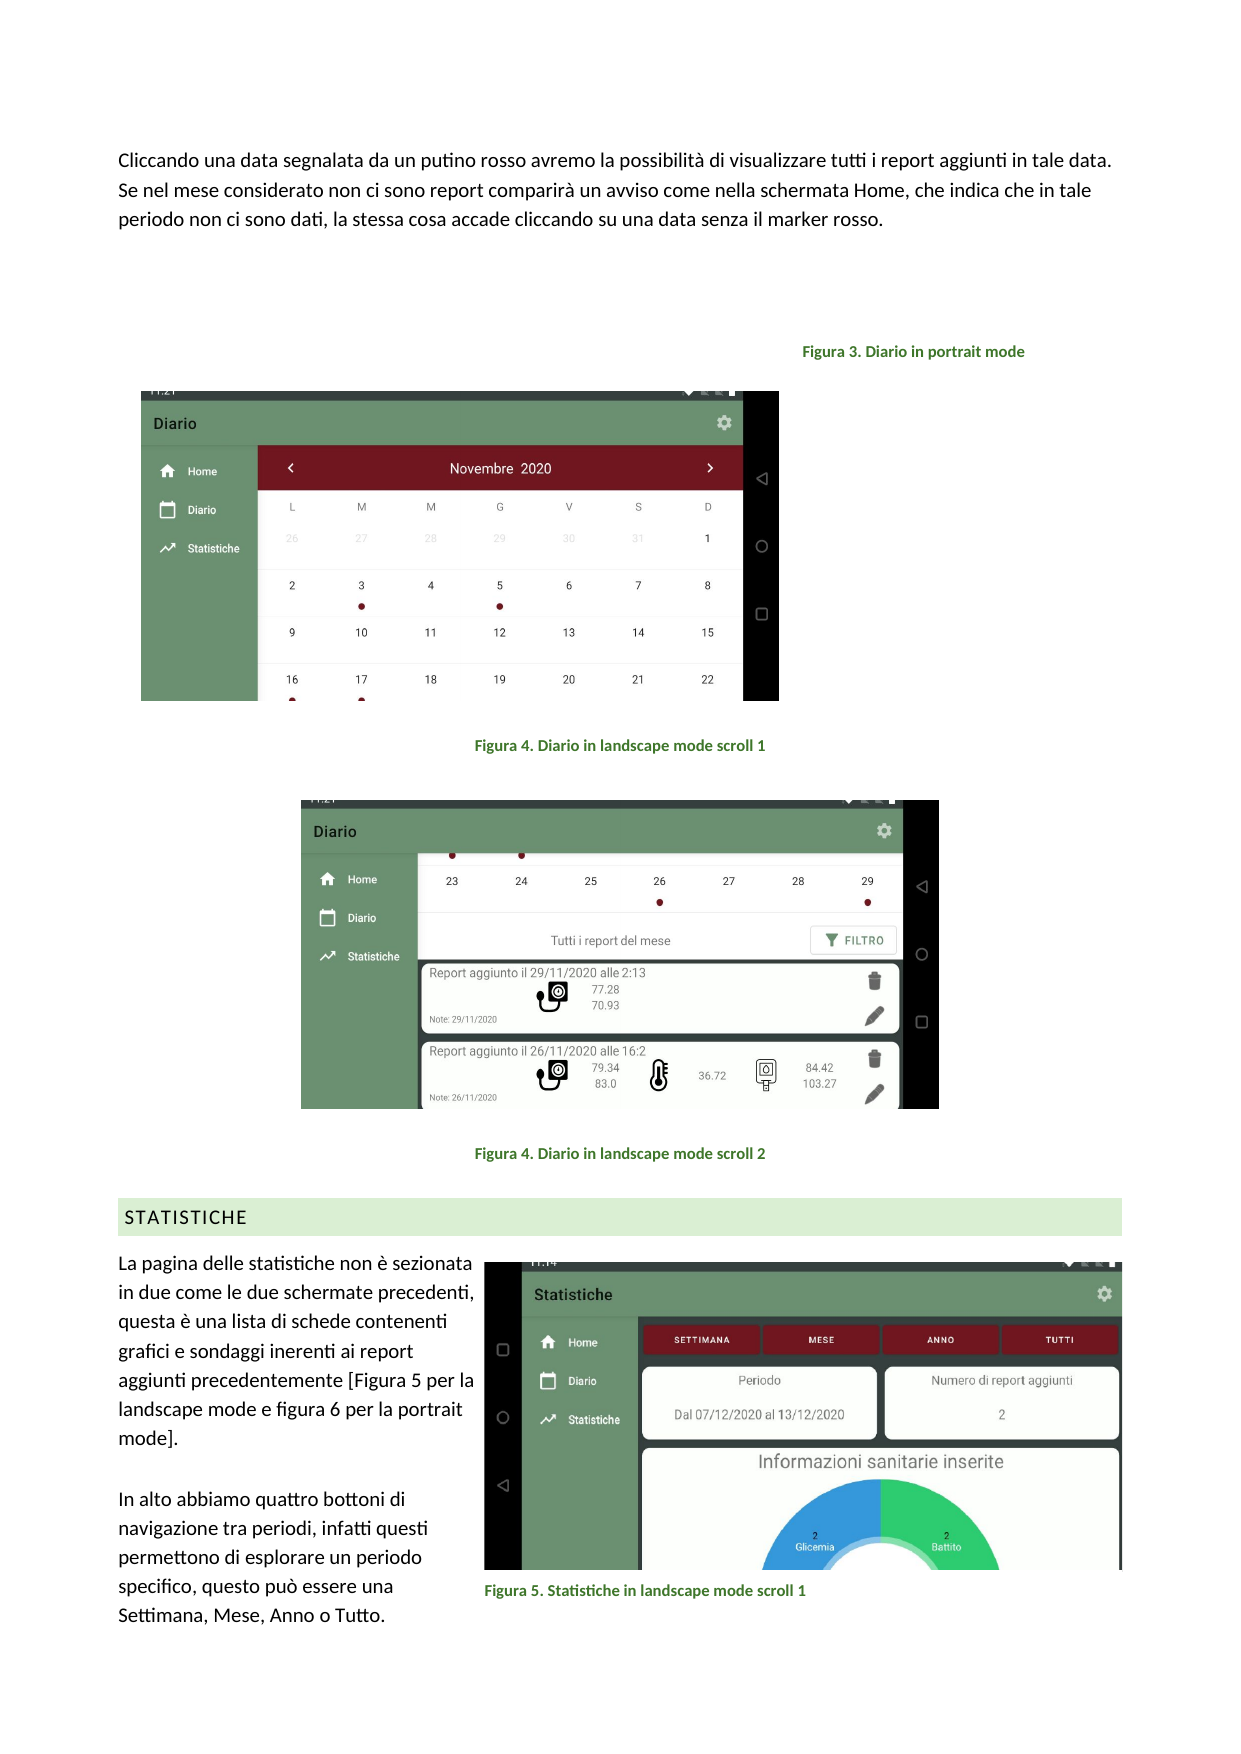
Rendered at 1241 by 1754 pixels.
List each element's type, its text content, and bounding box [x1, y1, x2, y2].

text Figura 3. Diario in portrait mode [802, 341, 1122, 361]
text Cliccando una data segnalata da un putino rosso avremo la possibilità di visualizzare tutti i report aggiunti in tale data. Se nel mese considerato non ci sono report comparirà un avviso come nella schermata Home, che indica che in tale periodo non ci sono dati, la stessa cosa accade cliccando su una data senza il marker rosso. [118, 148, 1122, 231]
text La pagina delle statistiche non è sezionata in due come le due schermate precedenti, questa è una lista di schede contenenti grafici e sondaggi inerenti ai report aggiunti precedentemente [Figura 5 per la landscape mode e figura 6 per la portrait mode]. [118, 1250, 1122, 1451]
text Figura 4. Diario in landscape mode scroll 1 [118, 735, 1122, 756]
text Figura 5. Statistiche in landscape mode scroll 1 [484, 1581, 1122, 1601]
text [484, 1570, 1122, 1581]
text In alto abbiamo quattro bottoni di navigazione tra periodi, infatti questi permettono di esplorare un periodo specifico, questo può essere una Settimana, Mese, Anno o Tutto. [118, 1486, 1122, 1628]
text Figura 4. Diario in landscape mode scroll 2 [118, 1144, 1122, 1164]
subtitle Statistiche [124, 1205, 1116, 1230]
